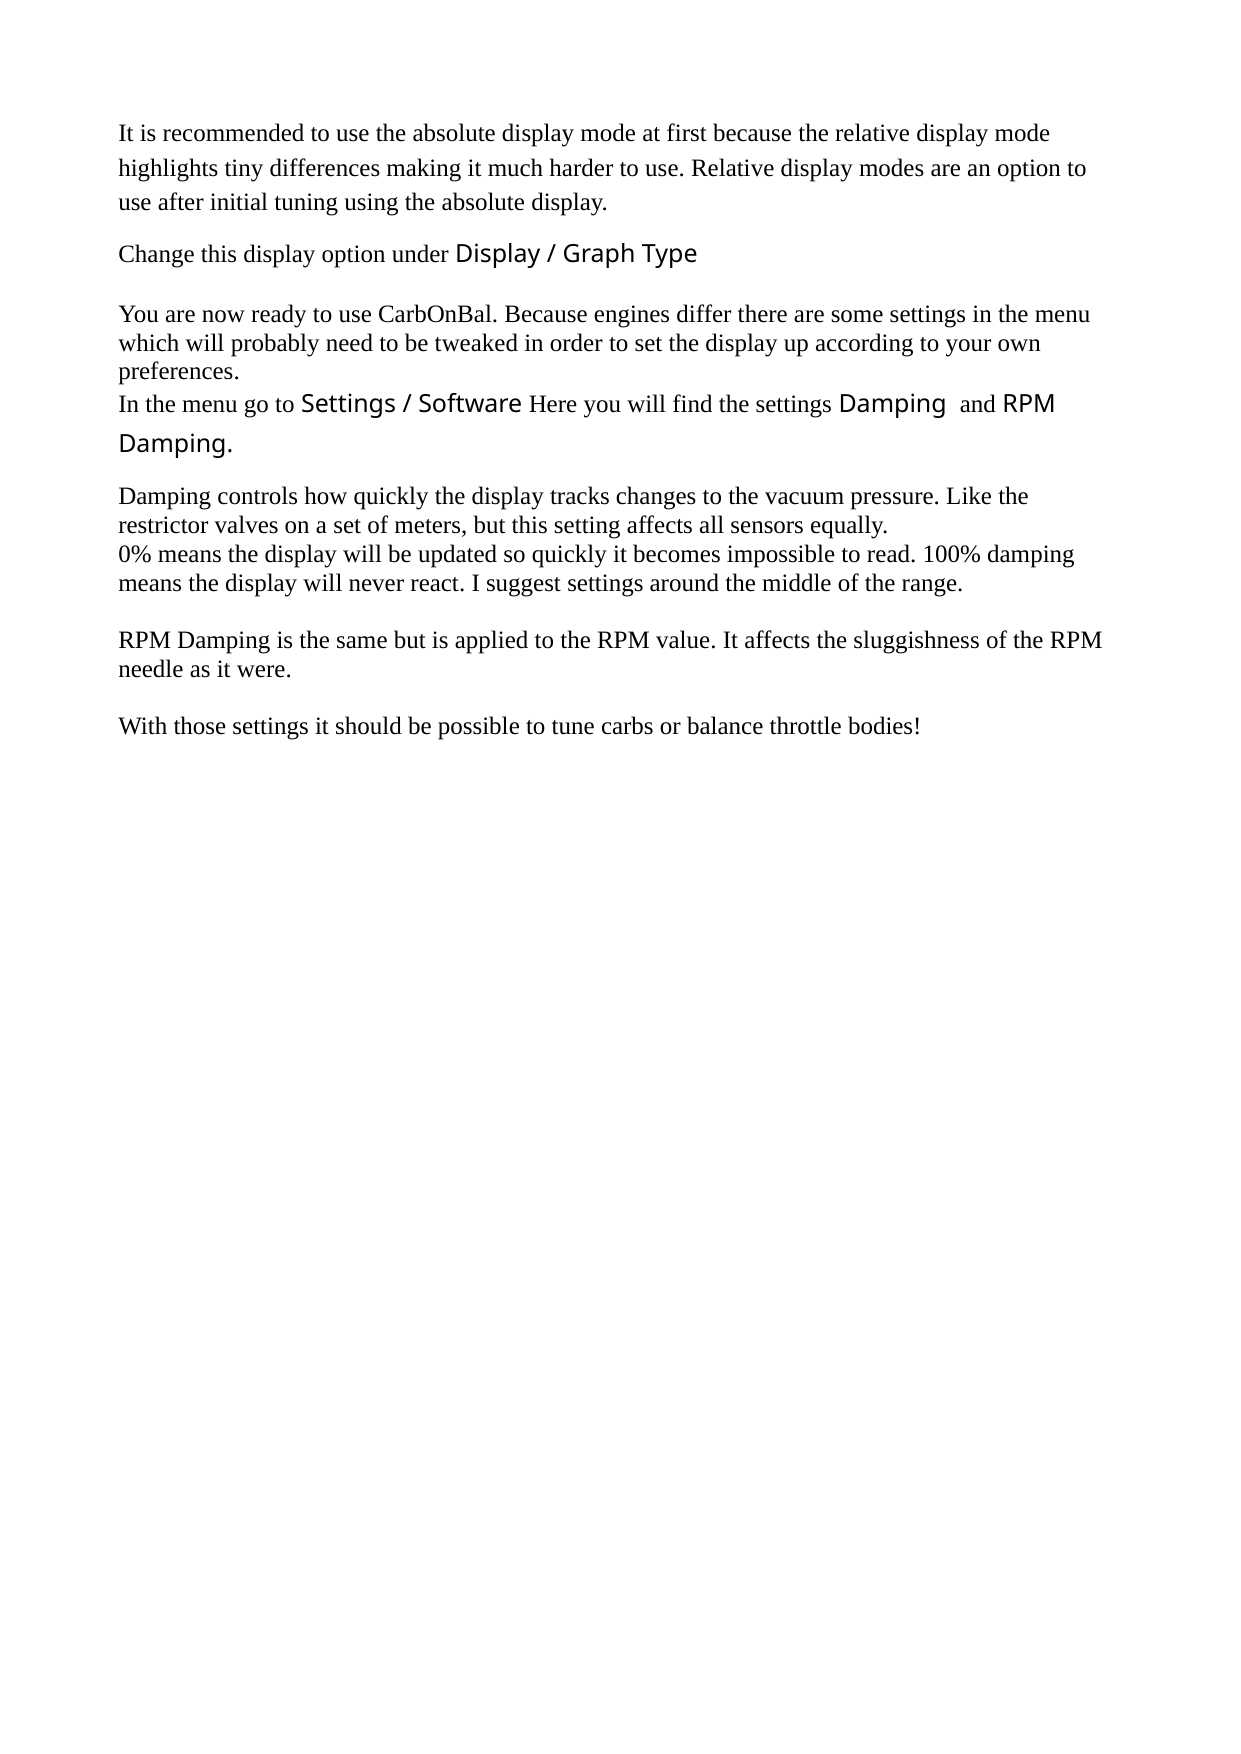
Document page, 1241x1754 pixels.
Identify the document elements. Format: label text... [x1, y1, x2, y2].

text 0% means the display will be updated so quickly it becomes impossible to read. 100% damping means the display will never react. I suggest settings around the middle of the range. [118, 539, 1122, 596]
text In the menu go to Settings / Software Here you will find the settings Damping and RPM Damping. [118, 385, 1122, 460]
text RPM Damping is the same but is applied to the RPM value. It affects the sluggishness of the RPM needle as it were. [118, 625, 1122, 683]
text With those settings it should be possible to tune carbs or balance throttle bodies! [118, 711, 1122, 740]
text Damping controls how quickly the display tracks changes to the vacuum pressure. Like the restrictor valves on a set of meters, but this setting affects all sensors equally. [118, 481, 1122, 539]
text You are now ready to use CarbOnBal. Because engines differ there are some settings in the menu which will probably need to be tweaked in order to set the display up according to your own preferences. [118, 299, 1122, 385]
text Change this display option under Display / Graph Type [118, 236, 1122, 270]
text It is recommended to use the absolute display mode at first because the relative display mode highlights tiny differences making it much harder to use. Relative display modes are an option to use after initial tuning using the absolute display. [118, 118, 1122, 216]
